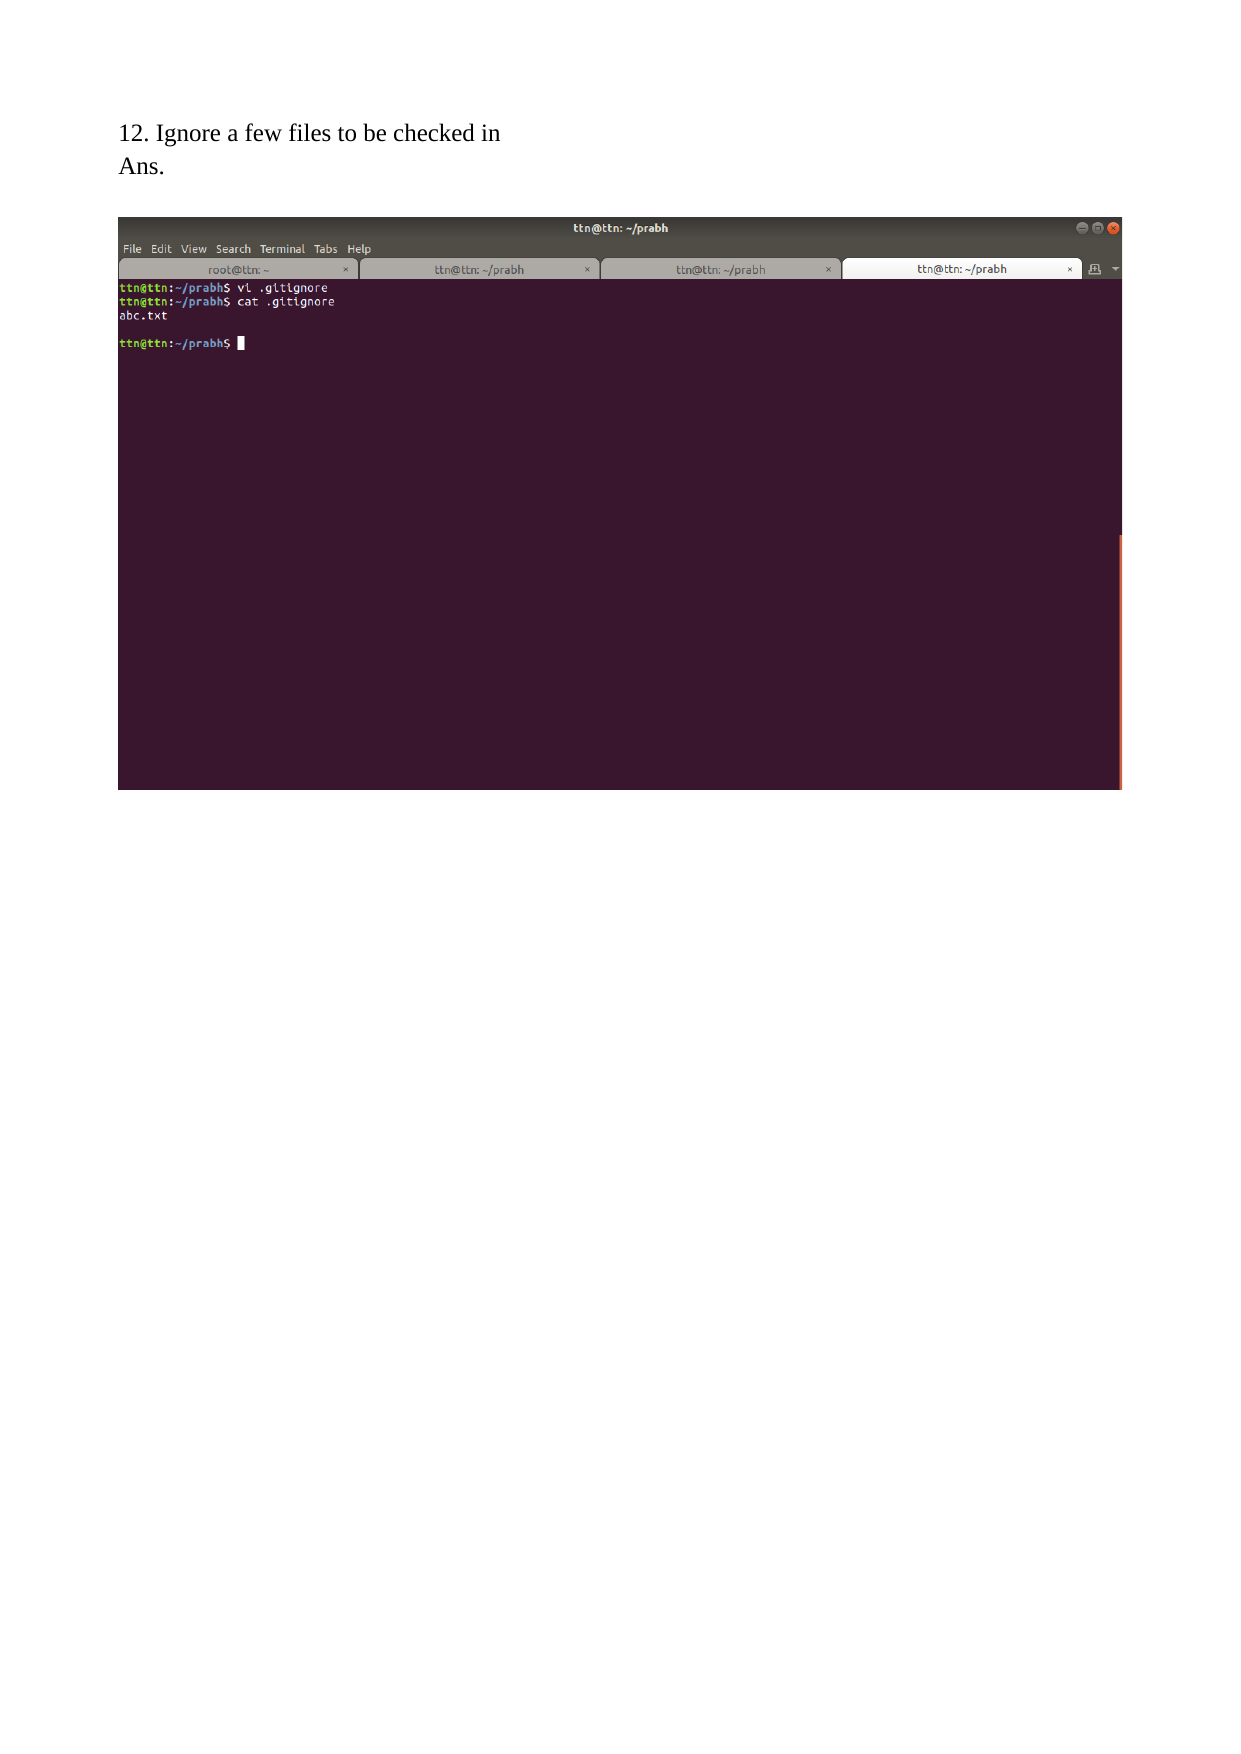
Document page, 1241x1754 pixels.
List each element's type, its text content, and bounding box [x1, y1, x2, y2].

text Ans. [118, 151, 1122, 180]
picture [118, 217, 1123, 790]
text 12. Ignore a few files to be checked in [118, 118, 1122, 147]
